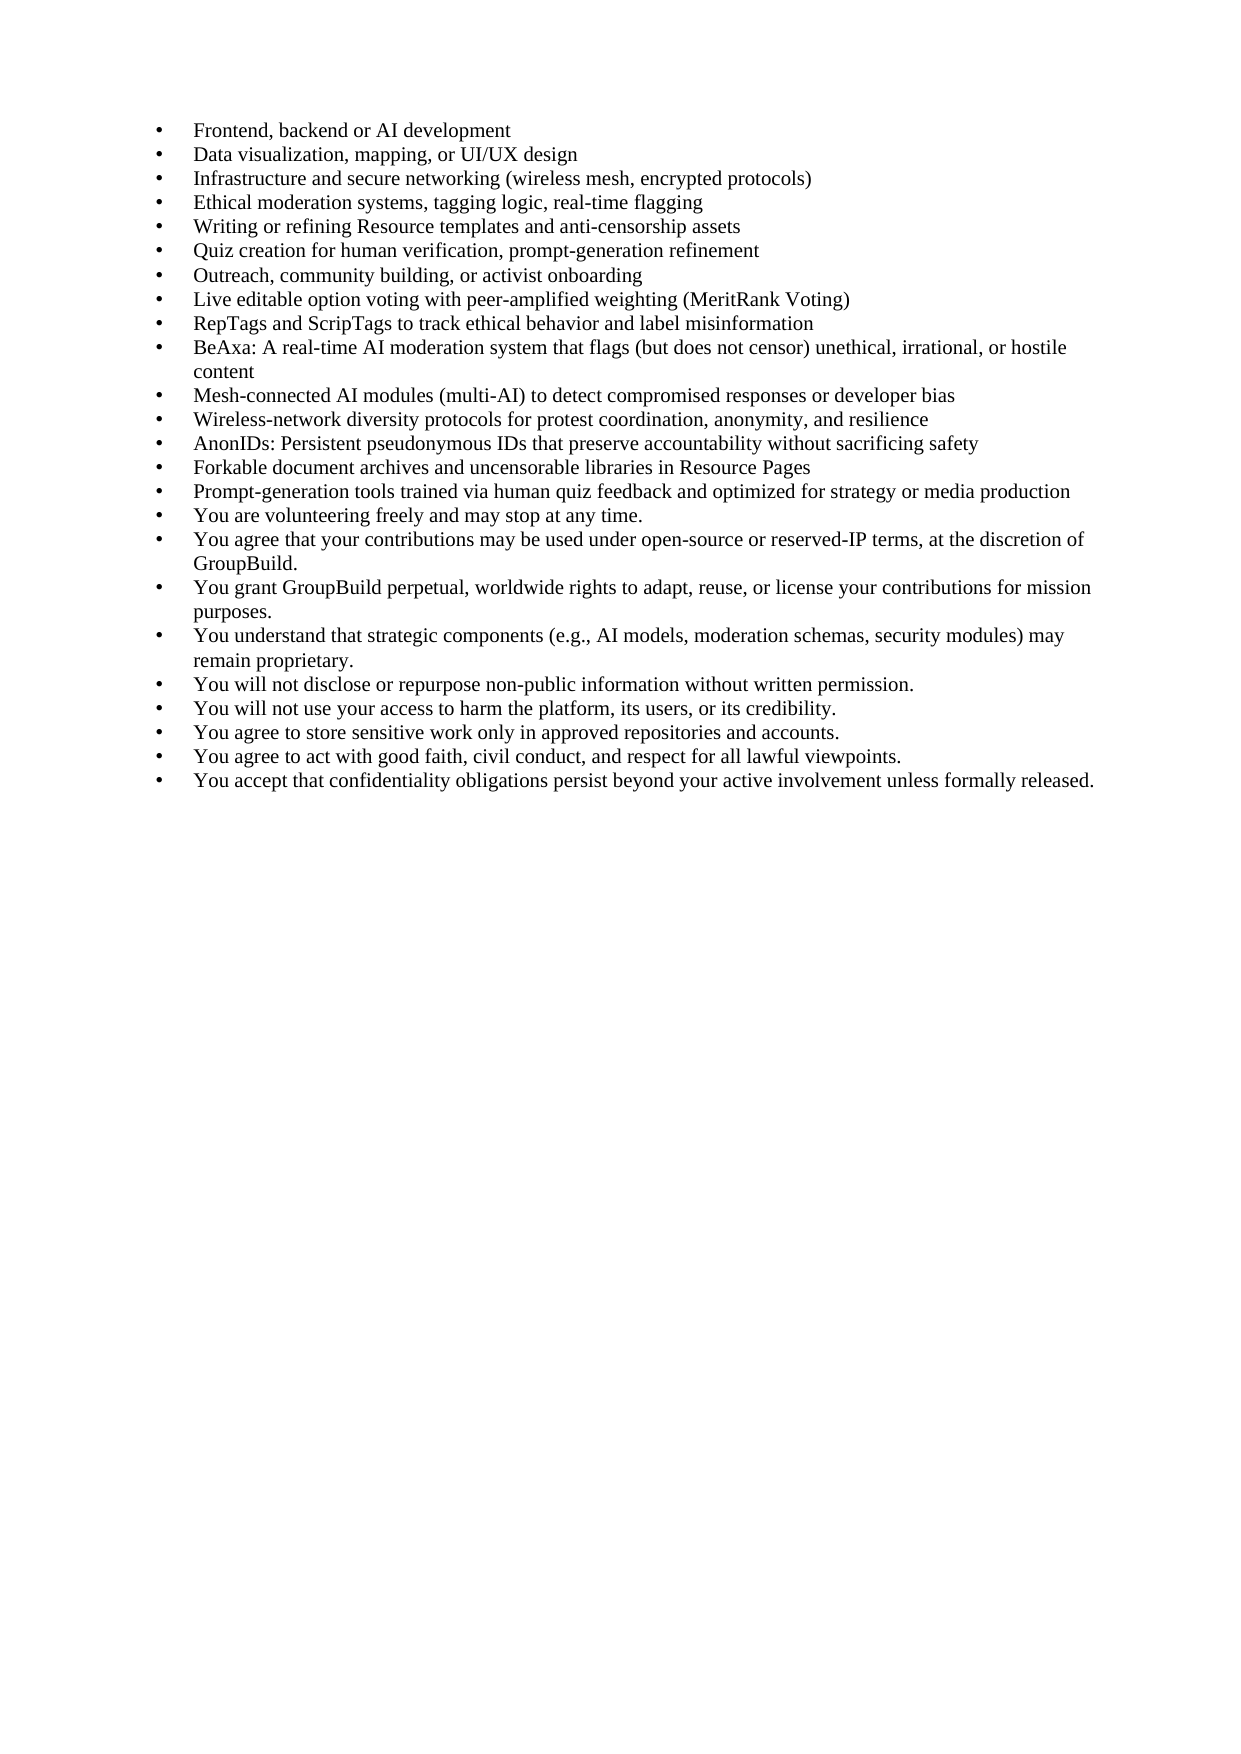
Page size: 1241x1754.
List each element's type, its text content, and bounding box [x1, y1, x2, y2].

list You grant GroupBuild perpetual, worldwide rights to adapt, reuse, or license your contributions for mission purposes. [156, 575, 1122, 623]
list Forkable document archives and uncensorable libraries in Resource Pages [156, 455, 1122, 479]
list You will not use your access to harm the platform, its users, or its credibility. [156, 696, 1122, 720]
list RepTags and ScripTags to track ethical behavior and label misinformation [156, 311, 1122, 335]
list Live editable option voting with peer-amplified weighting (MeritRank Voting) [156, 287, 1122, 311]
list Prompt-generation tools trained via human quiz feedback and optimized for strategy or media production [156, 479, 1122, 503]
list You agree to store sensitive work only in approved repositories and accounts. [156, 720, 1122, 744]
list Data visualization, mapping, or UI/UX design [156, 142, 1122, 166]
list AnonIDs: Persistent pseudonymous IDs that preserve accountability without sacrificing safety [156, 431, 1122, 455]
list Mesh-connected AI modules (multi-AI) to detect compromised responses or developer bias [156, 383, 1122, 407]
list Frontend, backend or AI development [156, 118, 1122, 142]
list Wireless-network diversity protocols for protest coordination, anonymity, and resilience [156, 407, 1122, 431]
list Quiz creation for human verification, prompt-generation refinement [156, 238, 1122, 262]
list Ethical moderation systems, tagging logic, real-time flagging [156, 190, 1122, 214]
list Outreach, community building, or activist onboarding [156, 262, 1122, 287]
list You agree to act with good faith, civil conduct, and respect for all lawful viewpoints. [156, 744, 1122, 768]
list You will not disclose or repurpose non-public information without written permission. [156, 672, 1122, 696]
list You accept that confidentiality obligations persist beyond your active involvement unless formally released. [156, 768, 1122, 792]
list You agree that your contributions may be used under open-source or reserved-IP terms, at the discretion of GroupBuild. [156, 527, 1122, 575]
list BeAxa: A real-time AI moderation system that flags (but does not censor) unethical, irrational, or hostile content [156, 335, 1122, 383]
list You are volunteering freely and may stop at any time. [156, 503, 1122, 527]
list Infrastructure and secure networking (wireless mesh, encrypted protocols) [156, 166, 1122, 190]
list Writing or refining Resource templates and anti-censorship assets [156, 214, 1122, 238]
list You understand that strategic components (e.g., AI models, moderation schemas, security modules) may remain proprietary. [156, 623, 1122, 672]
